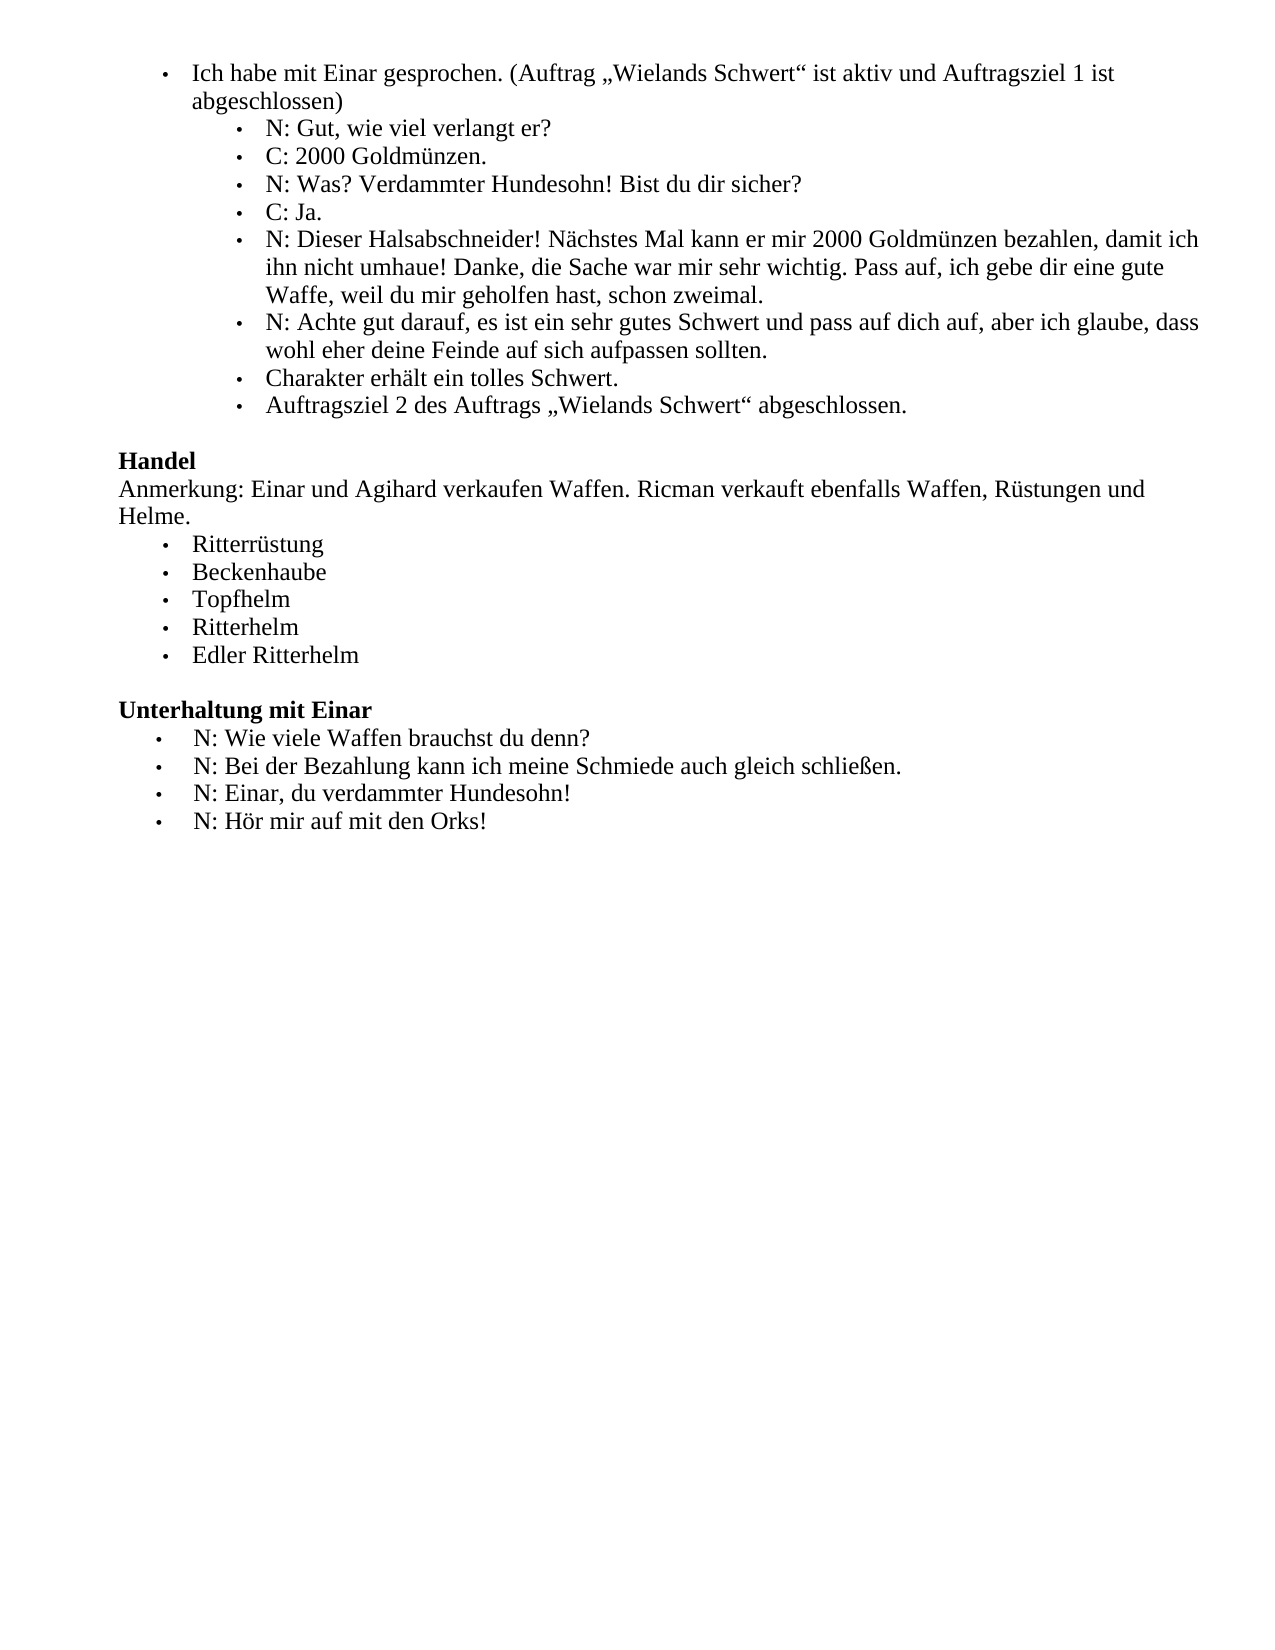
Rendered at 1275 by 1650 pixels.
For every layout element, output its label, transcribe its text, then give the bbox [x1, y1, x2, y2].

list N: Achte gut darauf, es ist ein sehr gutes Schwert und pass auf dich auf, aber ich glaube, dass wohl eher deine Feinde auf sich aufpassen sollten. [236, 308, 1216, 364]
list Beckenhaube [162, 558, 1216, 586]
list N: Was? Verdammter Hundesohn! Bist du dir sicher? [236, 170, 1216, 198]
list N: Einar, du verdammter Hundesohn! [156, 779, 1216, 807]
list Ritterrüstung [162, 530, 1216, 558]
text Handel Anmerkung: Einar und Agihard verkaufen Waffen. Ricman verkauft ebenfalls Waffen, Rüstungen und Helme. [118, 419, 1216, 530]
list C: 2000 Goldmünzen. [236, 142, 1216, 170]
list Edler Ritterhelm [162, 641, 1216, 669]
list Ich habe mit Einar gesprochen. (Auftrag „Wielands Schwert“ ist aktiv und Auftragsziel 1 ist abgeschlossen) [162, 59, 1216, 114]
list Topfhelm [162, 586, 1216, 613]
list N: Dieser Halsabschneider! Nächstes Mal kann er mir 2000 Goldmünzen bezahlen, damit ich ihn nicht umhaue! Danke, die Sache war mir sehr wichtig. Pass auf, ich gebe dir eine gute Waffe, weil du mir geholfen hast, schon zweimal. [236, 225, 1216, 308]
list N: Bei der Bezahlung kann ich meine Schmiede auch gleich schließen. [156, 752, 1216, 779]
list Charakter erhält ein tolles Schwert. [236, 364, 1216, 392]
list N: Gut, wie viel verlangt er? [236, 114, 1216, 142]
list C: Ja. [236, 198, 1216, 225]
list Auftragsziel 2 des Auftrags „Wielands Schwert“ abgeschlossen. [236, 392, 1216, 419]
text Unterhaltung mit Einar [118, 696, 1216, 724]
list N: Hör mir auf mit den Orks! [156, 807, 1216, 835]
list N: Wie viele Waffen brauchst du denn? [156, 724, 1216, 752]
list Ritterhelm [162, 613, 1216, 641]
